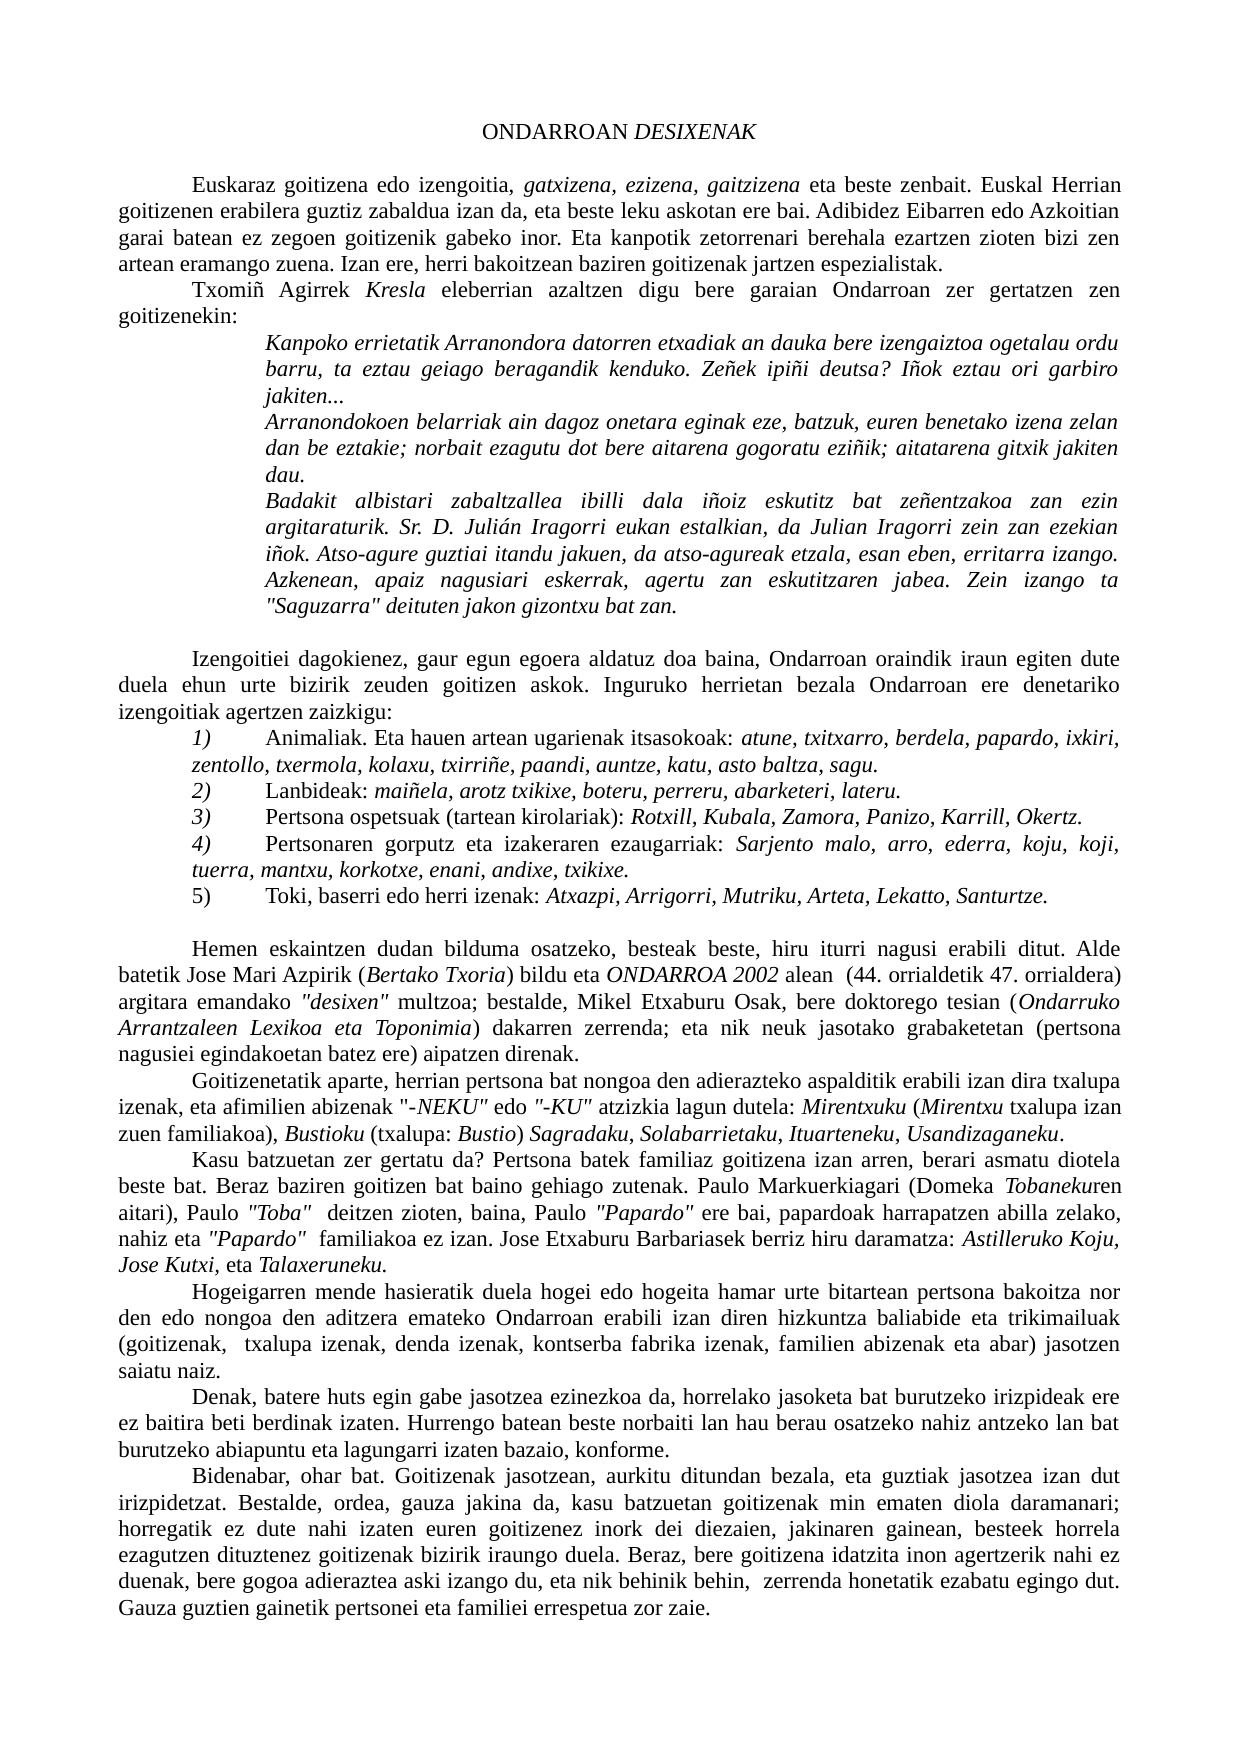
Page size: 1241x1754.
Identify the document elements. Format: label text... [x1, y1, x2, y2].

list Pertsonaren gorputz eta izakeraren ezaugarriak: Sarjento malo, arro, ederra, koju, koji, tuerra, mantxu, korkotxe, enani, andixe, txikixe. [192, 830, 1122, 882]
text ONDARROAN DESIXENAK [118, 118, 1122, 144]
text Badakit albistari zabaltzallea ibilli dala iñoiz eskutitz bat zeñentzakoa zan ezin argitaraturik. Sr. D. Julián Iragorri eukan estalkian, da Julian Iragorri zein zan ezekian iñok. Atso-agure guztiai itandu jakuen, da atso-agureak etzala, esan eben, erritarra izango. Azkenean, apaiz nagusiari eskerrak, agertu zan eskutitzaren jabea. Zein izango ta "Saguzarra" deituten jakon gizontxu bat zan. [265, 487, 1122, 619]
list Pertsona ospetsuak (tartean kirolariak): Rotxill, Kubala, Zamora, Panizo, Karrill, Okertz. [192, 803, 1122, 830]
text Goitizenetatik aparte, herrian pertsona bat nongoa den adierazteko aspalditik erabili izan dira txalupa izenak, eta afimilien abizenak "-NEKU" edo "-KU" atzizkia lagun dutela: Mirentxuku (Mirentxu txalupa izan zuen familiakoa), Bustioku (txalupa: Bustio) Sagradaku, Solabarrietaku, Ituarteneku, Usandizaganeku. [118, 1067, 1122, 1146]
list Lanbideak: maiñela, arotz txikixe, boteru, perreru, abarketeri, lateru. [192, 777, 1122, 803]
list Toki, baserri edo herri izenak: Atxazpi, Arrigorri, Mutriku, Arteta, Lekatto, Santurtze. [192, 882, 1122, 909]
text Hemen eskaintzen dudan bilduma osatzeko, besteak beste, hiru iturri nagusi erabili ditut. Alde batetik Jose Mari Azpirik (Bertako Txoria) bildu eta ONDARROA 2002 alean (44. orrialdetik 47. orrialdera) argitara emandako "desixen" multzoa; bestalde, Mikel Etxaburu Osak, bere doktorego tesian (Ondarruko Arrantzaleen Lexikoa eta Toponimia) dakarren zerrenda; eta nik neuk jasotako grabaketetan (pertsona nagusiei egindakoetan batez ere) aipatzen direnak. [118, 935, 1122, 1067]
text Kasu batzuetan zer gertatu da? Pertsona batek familiaz goitizena izan arren, berari asmatu diotela beste bat. Beraz baziren goitizen bat baino gehiago zutenak. Paulo Markuerkiagari (Domeka Tobanekuren aitari), Paulo "Toba" deitzen zioten, baina, Paulo "Papardo" ere bai, papardoak harrapatzen abilla zelako, nahiz eta "Papardo" familiakoa ez izan. Jose Etxaburu Barbariasek berriz hiru daramatza: Astilleruko Koju, Jose Kutxi, eta Talaxeruneku. [118, 1146, 1122, 1278]
text Hogeigarren mende hasieratik duela hogei edo hogeita hamar urte bitartean pertsona bakoitza nor den edo nongoa den aditzera emateko Ondarroan erabili izan diren hizkuntza baliabide eta trikimailuak (goitizenak, txalupa izenak, denda izenak, kontserba fabrika izenak, familien abizenak eta abar) jasotzen saiatu naiz. [118, 1278, 1122, 1383]
text Txomiñ Agirrek Kresla eleberrian azaltzen digu bere garaian Ondarroan zer gertatzen zen goitizenekin: [118, 276, 1122, 329]
text Izengoitiei dagokienez, gaur egun egoera aldatuz doa baina, Ondarroan oraindik iraun egiten dute duela ehun urte bizirik zeuden goitizen askok. Inguruko herrietan bezala Ondarroan ere denetariko izengoitiak agertzen zaizkigu: [118, 645, 1122, 724]
text Kanpoko errietatik Arranondora datorren etxadiak an dauka bere izengaiztoa ogetalau ordu barru, ta eztau geiago beragandik kenduko. Zeñek ipiñi deutsa? Iñok eztau ori garbiro jakiten... [265, 329, 1122, 408]
text Arranondokoen belarriak ain dagoz onetara eginak eze, batzuk, euren benetako izena zelan dan be eztakie; norbait ezagutu dot bere aitarena gogoratu eziñik; aitatarena gitxik jakiten dau. [265, 408, 1122, 487]
text Denak, batere huts egin gabe jasotzea ezinezkoa da, horrelako jasoketa bat burutzeko irizpideak ere ez baitira beti berdinak izaten. Hurrengo batean beste norbaiti lan hau berau osatzeko nahiz antzeko lan bat burutzeko abiapuntu eta lagungarri izaten bazaio, konforme. [118, 1383, 1122, 1462]
text Euskaraz goitizena edo izengoitia, gatxizena, ezizena, gaitzizena eta beste zenbait. Euskal Herrian goitizenen erabilera guztiz zabaldua izan da, eta beste leku askotan ere bai. Adibidez Eibarren edo Azkoitian garai batean ez zegoen goitizenik gabeko inor. Eta kanpotik zetorrenari berehala ezartzen zioten bizi zen artean eramango zuena. Izan ere, herri bakoitzean baziren goitizenak jartzen espezialistak. [118, 171, 1122, 276]
text Bidenabar, ohar bat. Goitizenak jasotzean, aurkitu ditundan bezala, eta guztiak jasotzea izan dut irizpidetzat. Bestalde, ordea, gauza jakina da, kasu batzuetan goitizenak min ematen diola daramanari; horregatik ez dute nahi izaten euren goitizenez inork dei diezaien, jakinaren gainean, besteek horrela ezagutzen dituztenez goitizenak bizirik iraungo duela. Beraz, bere goitizena idatzita inon agertzerik nahi ez duenak, bere gogoa adieraztea aski izango du, eta nik behinik behin, zerrenda honetatik ezabatu egingo dut. Gauza guztien gainetik pertsonei eta familiei errespetua zor zaie. [118, 1462, 1122, 1620]
list Animaliak. Eta hauen artean ugarienak itsasokoak: atune, txitxarro, berdela, papardo, ixkiri, zentollo, txermola, kolaxu, txirriñe, paandi, auntze, katu, asto baltza, sagu. [192, 724, 1122, 777]
